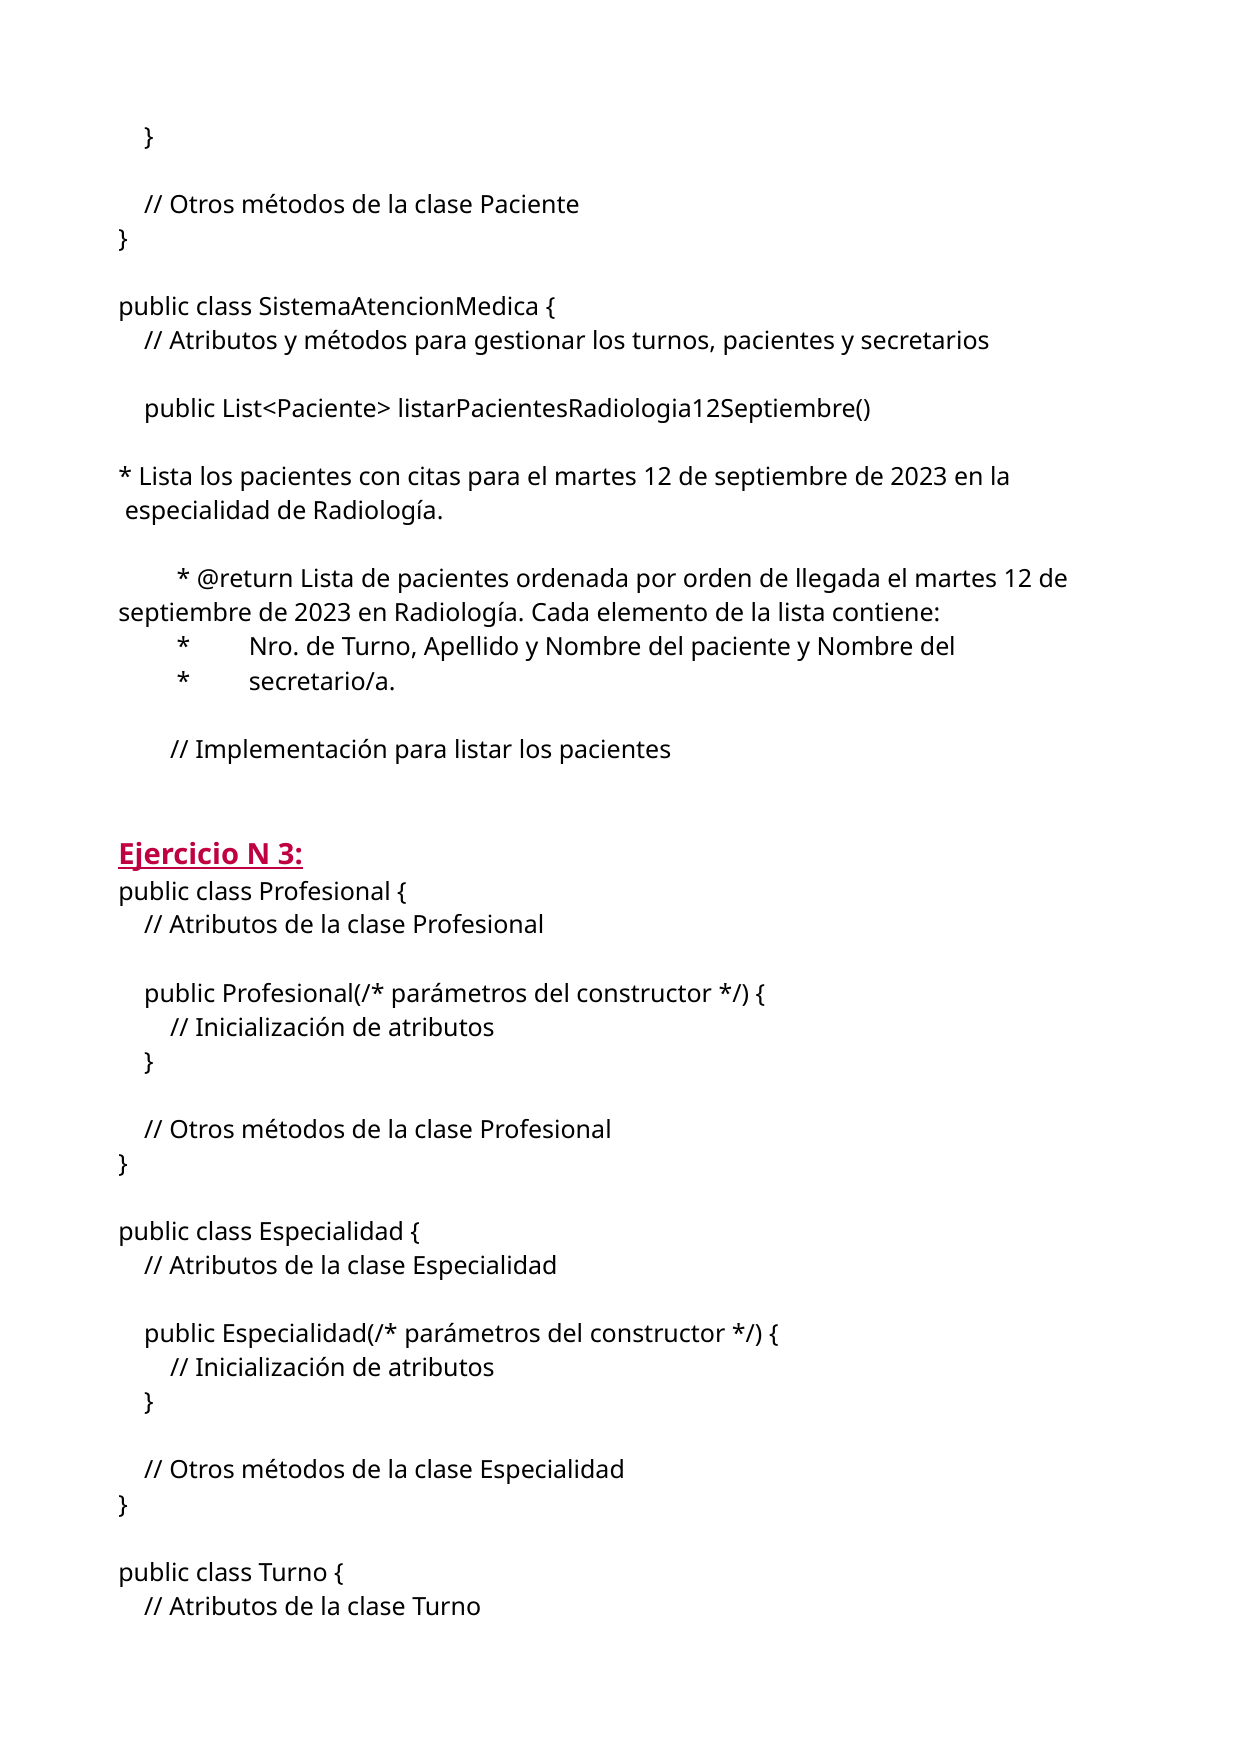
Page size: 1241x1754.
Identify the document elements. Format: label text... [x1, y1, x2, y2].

text } [118, 220, 1122, 254]
text // Otros métodos de la clase Profesional [118, 1112, 1122, 1146]
text // Atributos de la clase Turno [118, 1588, 1122, 1622]
text } [118, 1146, 1122, 1180]
text } [118, 1486, 1122, 1520]
text public class SistemaAtencionMedica { [118, 288, 1122, 322]
text public List<Paciente> listarPacientesRadiologia12Septiembre() [118, 391, 1122, 425]
text // Otros métodos de la clase Paciente [118, 186, 1122, 220]
text public class Especialidad { [118, 1214, 1122, 1248]
text // Implementación para listar los pacientes [118, 731, 1122, 765]
text especialidad de Radiología. [118, 493, 1122, 527]
text // Otros métodos de la clase Especialidad [118, 1452, 1122, 1486]
text public class Profesional { [118, 873, 1122, 907]
text public class Turno { [118, 1554, 1122, 1588]
text public Profesional(/* parámetros del constructor */) { [118, 975, 1122, 1009]
text * @return Lista de pacientes ordenada por orden de llegada el martes 12 de septiembre de 2023 en Radiología. Cada elemento de la lista contiene: [118, 561, 1122, 629]
text } [118, 118, 1122, 152]
text Ejercicio N 3: [118, 833, 1122, 873]
text // Atributos y métodos para gestionar los turnos, pacientes y secretarios [118, 322, 1122, 357]
text // Inicialización de atributos [118, 1350, 1122, 1384]
text * Lista los pacientes con citas para el martes 12 de septiembre de 2023 en la [118, 459, 1122, 493]
text * secretario/a. [118, 663, 1122, 697]
text public Especialidad(/* parámetros del constructor */) { [118, 1316, 1122, 1350]
text // Inicialización de atributos [118, 1009, 1122, 1043]
text * Nro. de Turno, Apellido y Nombre del paciente y Nombre del [118, 629, 1122, 663]
text // Atributos de la clase Profesional [118, 907, 1122, 941]
text } [118, 1043, 1122, 1077]
text // Atributos de la clase Especialidad [118, 1248, 1122, 1282]
text } [118, 1384, 1122, 1418]
